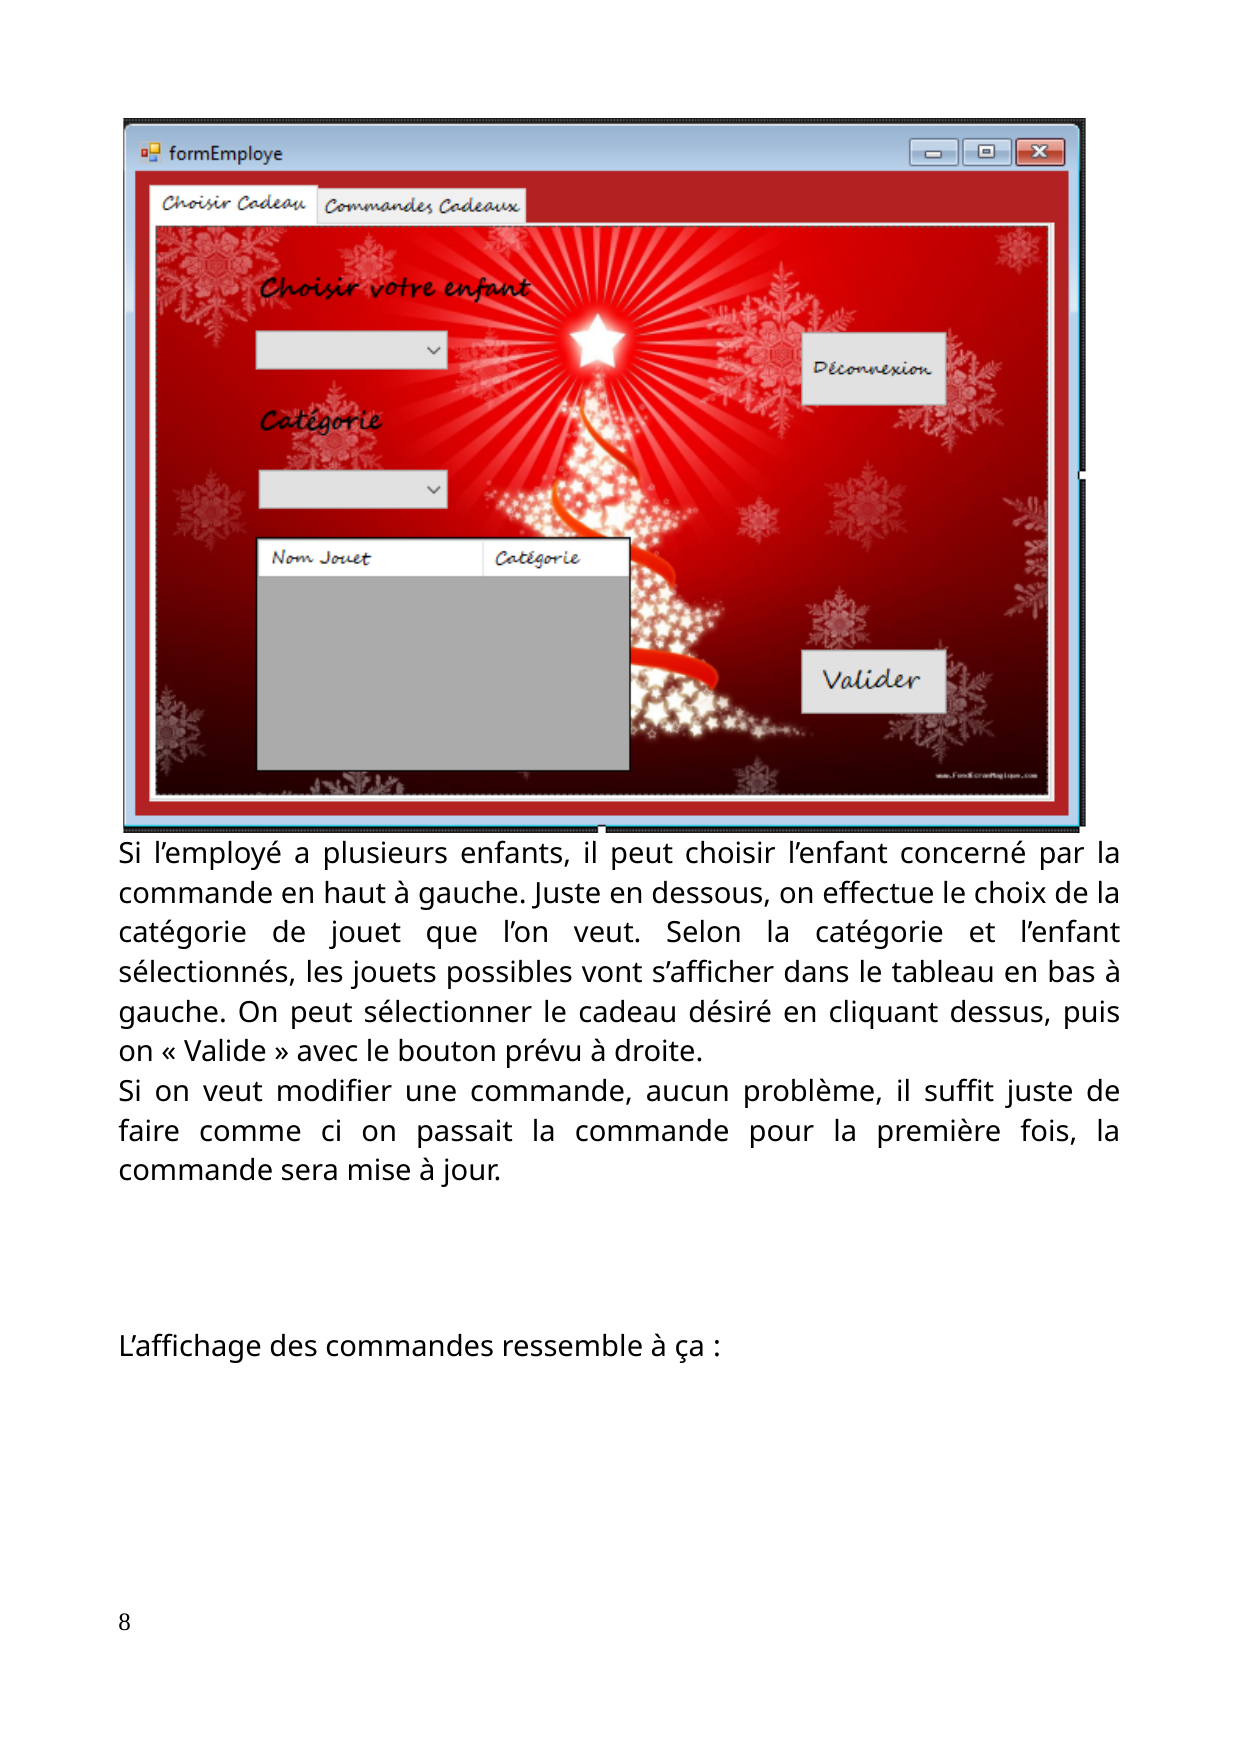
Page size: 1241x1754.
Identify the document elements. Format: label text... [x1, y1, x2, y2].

picture [123, 118, 1086, 833]
text L’affichage des commandes ressemble à ça : [118, 1326, 1122, 1365]
text Si l’employé a plusieurs enfants, il peut choisir l’enfant concerné par la commande en haut à gauche. Juste en dessous, on effectue le choix de la catégorie de jouet que l’on veut. Selon la catégorie et l’enfant sélectionnés, les jouets possibles vont s’afficher dans le tableau en bas à gauche. On peut sélectionner le cadeau désiré en cliquant dessus, puis on « Valide » avec le bouton prévu à droite. [118, 118, 1122, 1070]
text Si on veut modifier une commande, aucun problème, il suffit juste de faire comme ci on passait la commande pour la première fois, la commande sera mise à jour. [118, 1070, 1122, 1189]
